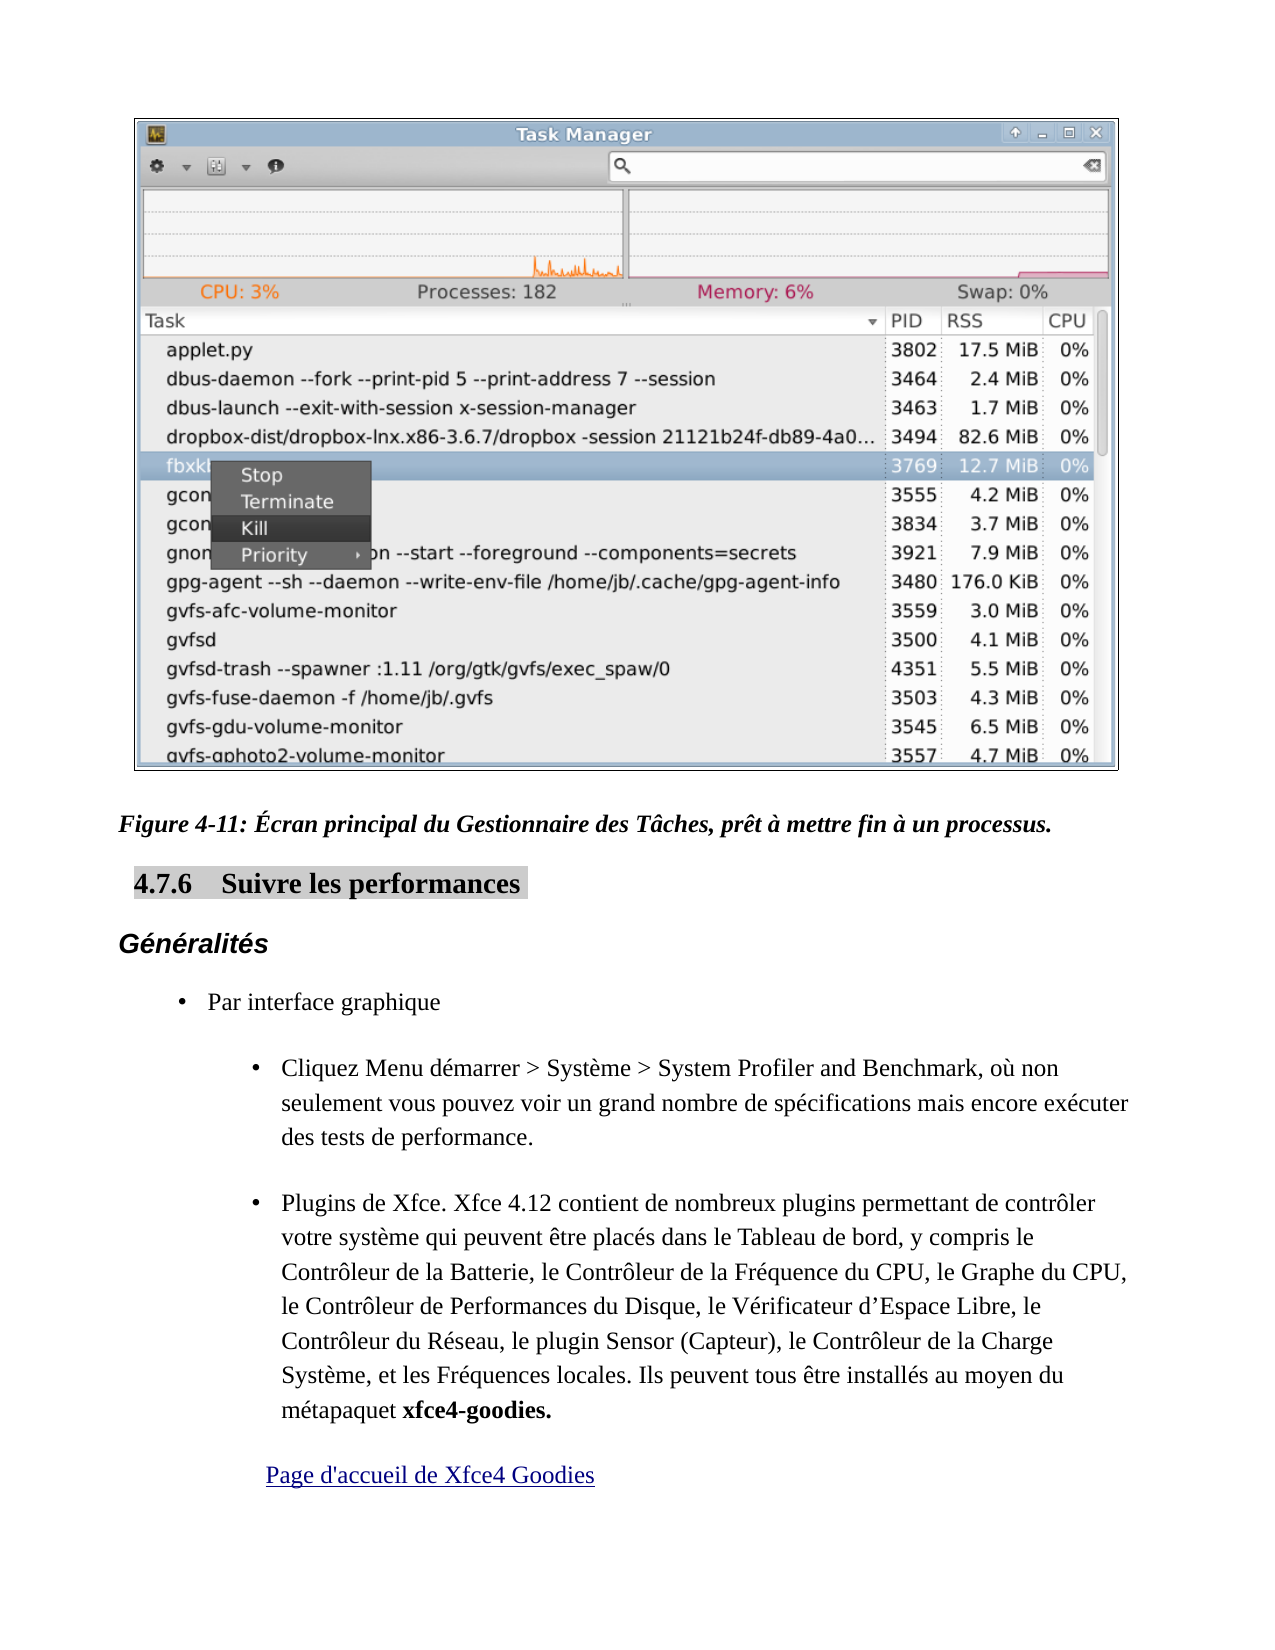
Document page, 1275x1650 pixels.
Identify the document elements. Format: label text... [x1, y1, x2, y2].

subtitle 4.7.6 Suivre les performances [528, 866, 1141, 899]
list Cliquez Menu démarrer > Système > System Profiler and Benchmark, où non seulement vous pouvez voir un grand nombre de spécifications mais encore exécuter des tests de performance. [252, 1053, 1141, 1151]
list Plugins de Xfce. Xfce 4.12 contient de nombreux plugins permettant de contrôler votre système qui peuvent être placés dans le Tableau de bord, y compris le Contrôleur de la Batterie, le Contrôleur de la Fréquence du CPU, le Graphe du CPU, le Contrôleur de Performances du Disque, le Vérificateur d’Espace Libre, le Contrôleur du Réseau, le plugin Sensor (Capteur), le Contrôleur de la Charge Système, et les Fréquences locales. Ils peuvent tous être installés au moyen du métapaquet xfce4-goodies. [252, 1188, 1141, 1423]
text Figure 4-11: Écran principal du Gestionnaire des Tâches, prêt à mettre fin à un processus. [118, 809, 1157, 838]
list Par interface graphique [178, 987, 1141, 1016]
subtitle Généralités [118, 927, 1157, 959]
picture [136, 121, 1116, 767]
list Page d'accueil de Xfce4 Goodies [236, 1461, 1157, 1489]
